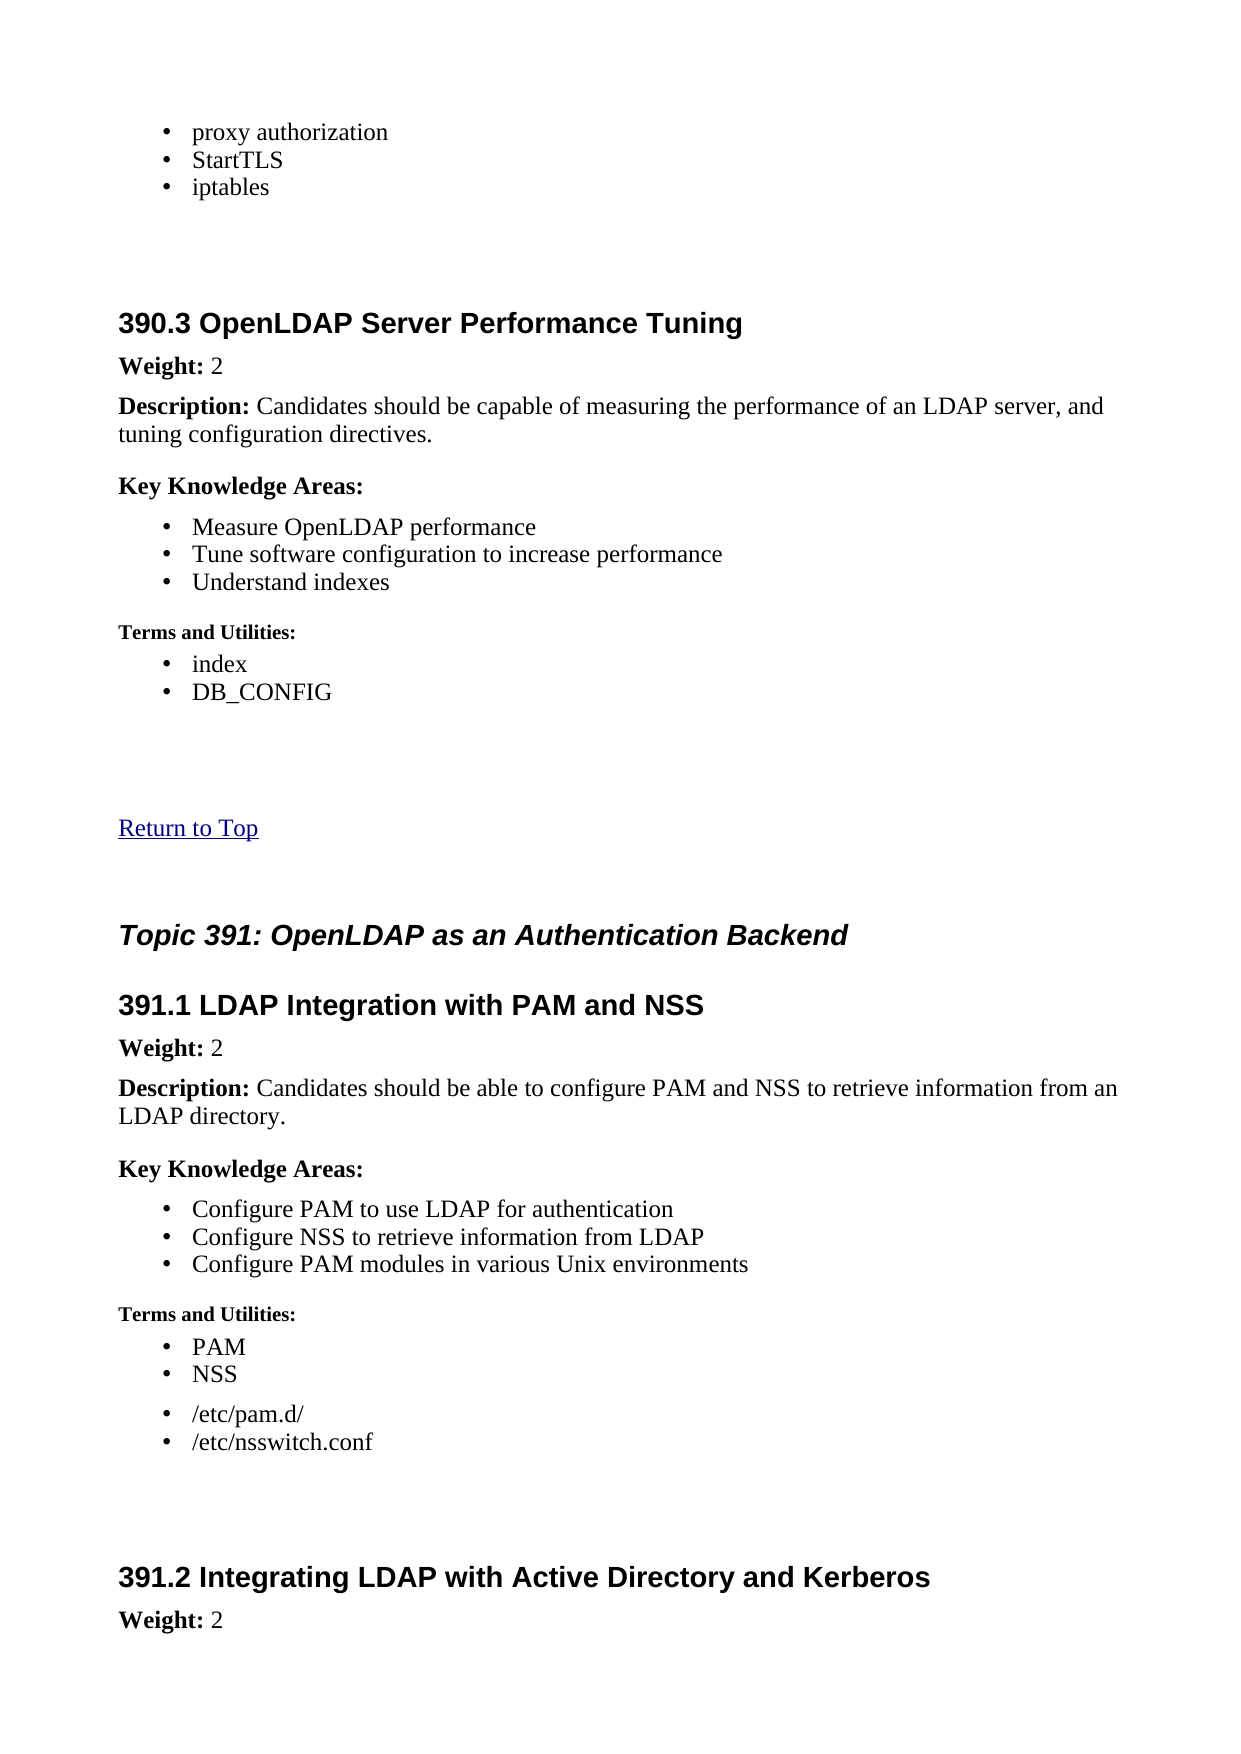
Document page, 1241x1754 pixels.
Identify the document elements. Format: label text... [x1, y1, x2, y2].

list Configure PAM to use LDAP for authentication [162, 1195, 1122, 1223]
subtitle Key Knowledge Areas: [118, 1155, 1122, 1183]
list proxy authorization [162, 118, 1122, 146]
subtitle Key Knowledge Areas: [118, 472, 1122, 500]
subtitle Terms and Utilities: [118, 1303, 1122, 1326]
list /etc/pam.d/ [162, 1401, 1122, 1428]
list Configure PAM modules in various Unix environments [162, 1251, 1122, 1278]
subtitle Topic 391: OpenLDAP as an Authentication Backend [118, 919, 1122, 952]
text Weight: 2 [118, 352, 1122, 379]
list index [162, 650, 1122, 678]
text Description: Candidates should be capable of measuring the performance of an LDAP server, and tuning configuration directives. [118, 392, 1122, 447]
subtitle Terms and Utilities: [118, 621, 1122, 644]
list Tune software configuration to increase performance [162, 540, 1122, 568]
text Return to Top [118, 758, 1122, 841]
subtitle 390.3 OpenLDAP Server Performance Tuning [118, 307, 1122, 339]
list NSS [162, 1360, 1122, 1388]
list /etc/nsswitch.conf [162, 1428, 1122, 1456]
list PAM [162, 1333, 1122, 1360]
text Weight: 2 [118, 1034, 1122, 1062]
list Measure OpenLDAP performance [162, 513, 1122, 540]
subtitle 391.1 LDAP Integration with PAM and NSS [118, 989, 1122, 1022]
subtitle 391.2 Integrating LDAP with Active Directory and Kerberos [118, 1561, 1122, 1594]
text Weight: 2 [118, 1606, 1122, 1634]
list DB_CONFIG [162, 678, 1122, 706]
text Description: Candidates should be able to configure PAM and NSS to retrieve information from an LDAP directory. [118, 1074, 1122, 1130]
list Understand indexes [162, 568, 1122, 596]
list StartTLS [162, 146, 1122, 173]
list iptables [162, 173, 1122, 201]
list Configure NSS to retrieve information from LDAP [162, 1223, 1122, 1251]
